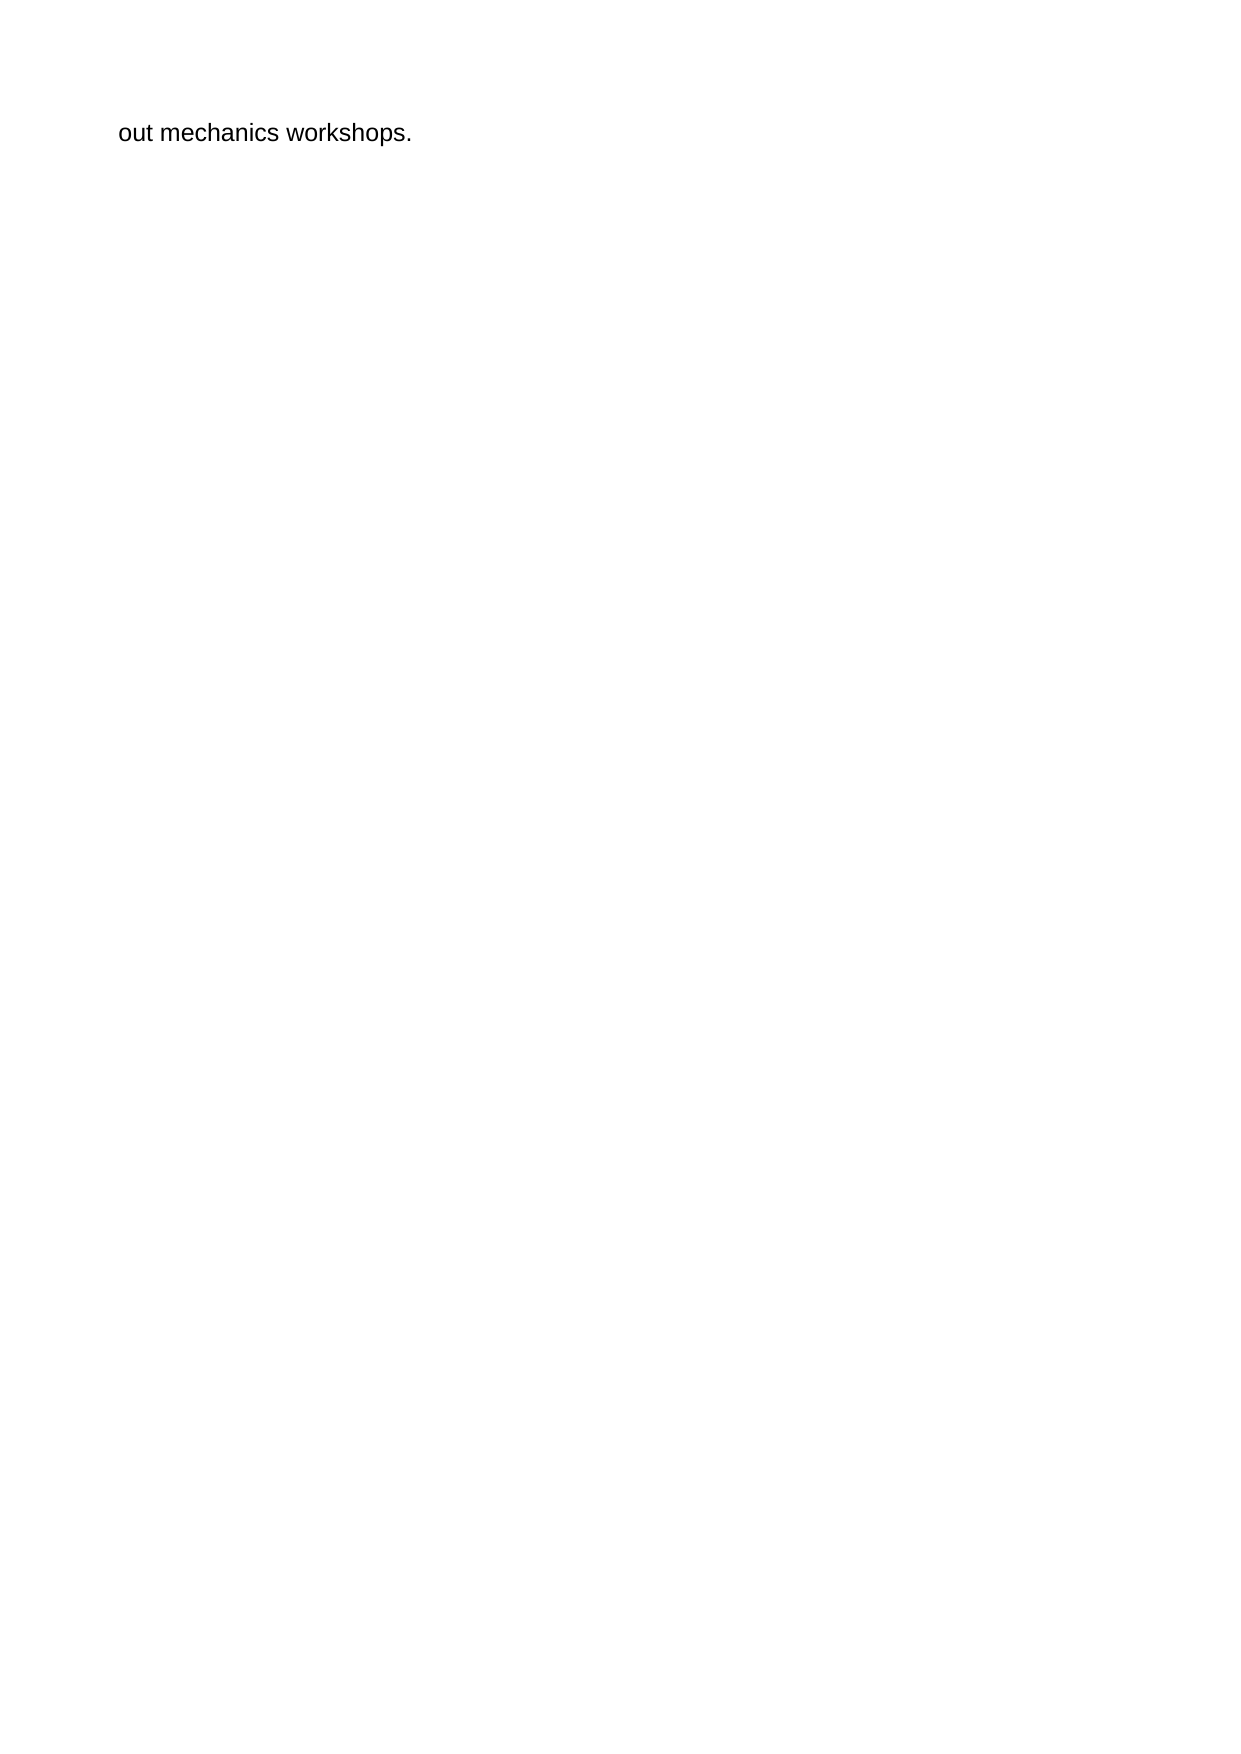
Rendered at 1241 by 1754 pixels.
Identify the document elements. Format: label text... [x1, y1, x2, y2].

text out mechanics workshops. [118, 118, 1122, 147]
